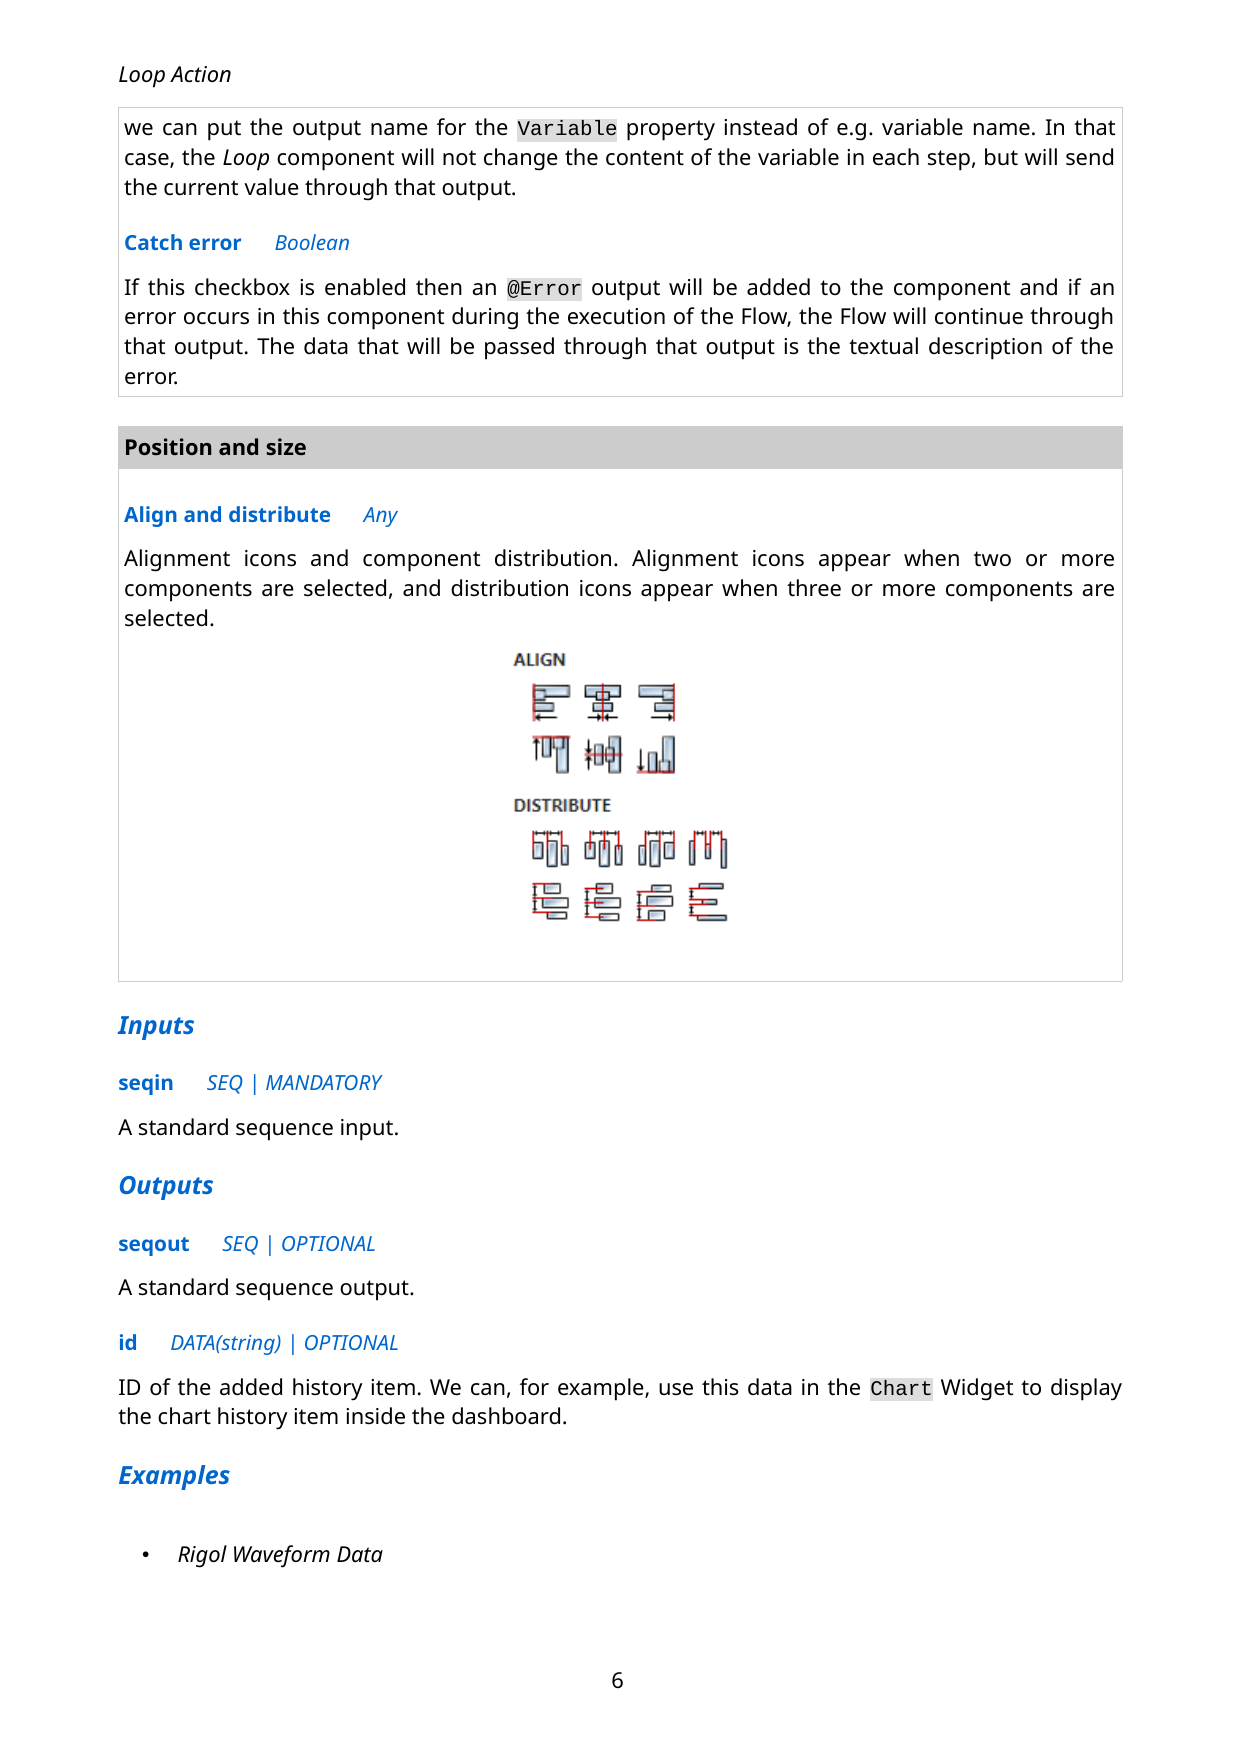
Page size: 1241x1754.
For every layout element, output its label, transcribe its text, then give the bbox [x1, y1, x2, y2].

subtitle seqin SEQ | MANDATORY [118, 1068, 1122, 1097]
text A standard sequence input. [118, 1112, 1122, 1141]
subtitle seqout SEQ | OPTIONAL [118, 1229, 1122, 1257]
table_cell Align and distribute Any Alignment icons and component distribution. Alignment icons appear when two or more components are selected, and distribution icons appear when three or more components are selected. [119, 469, 1122, 644]
table_cell we can put the output name for the Variable property instead of e.g. variable name. In that case, the Loop component will not change the content of the variable in each step, but will send the current value through that output. Catch error Boolean If this checkbox is enabled then an @Error output will be added to the component and if an error occurs in this component during the execution of the Flow, the Flow will continue through that output. The data that will be passed through that output is the textual description of the error. [119, 108, 1122, 396]
text A standard sequence output. [118, 1272, 1122, 1302]
picture [490, 644, 750, 934]
subtitle Examples [118, 1458, 1122, 1492]
subtitle id DATA(string) | OPTIONAL [118, 1328, 1122, 1357]
subtitle Outputs [118, 1168, 1122, 1202]
table_cell [119, 645, 1122, 981]
text ID of the added history item. We can, for example, use this data in the Chart Widget to display the chart history item inside the dashboard. [118, 1371, 1122, 1431]
subtitle Inputs [118, 1008, 1122, 1042]
list Rigol Waveform Data [142, 1539, 1110, 1569]
table_header Position and size [119, 427, 1122, 468]
